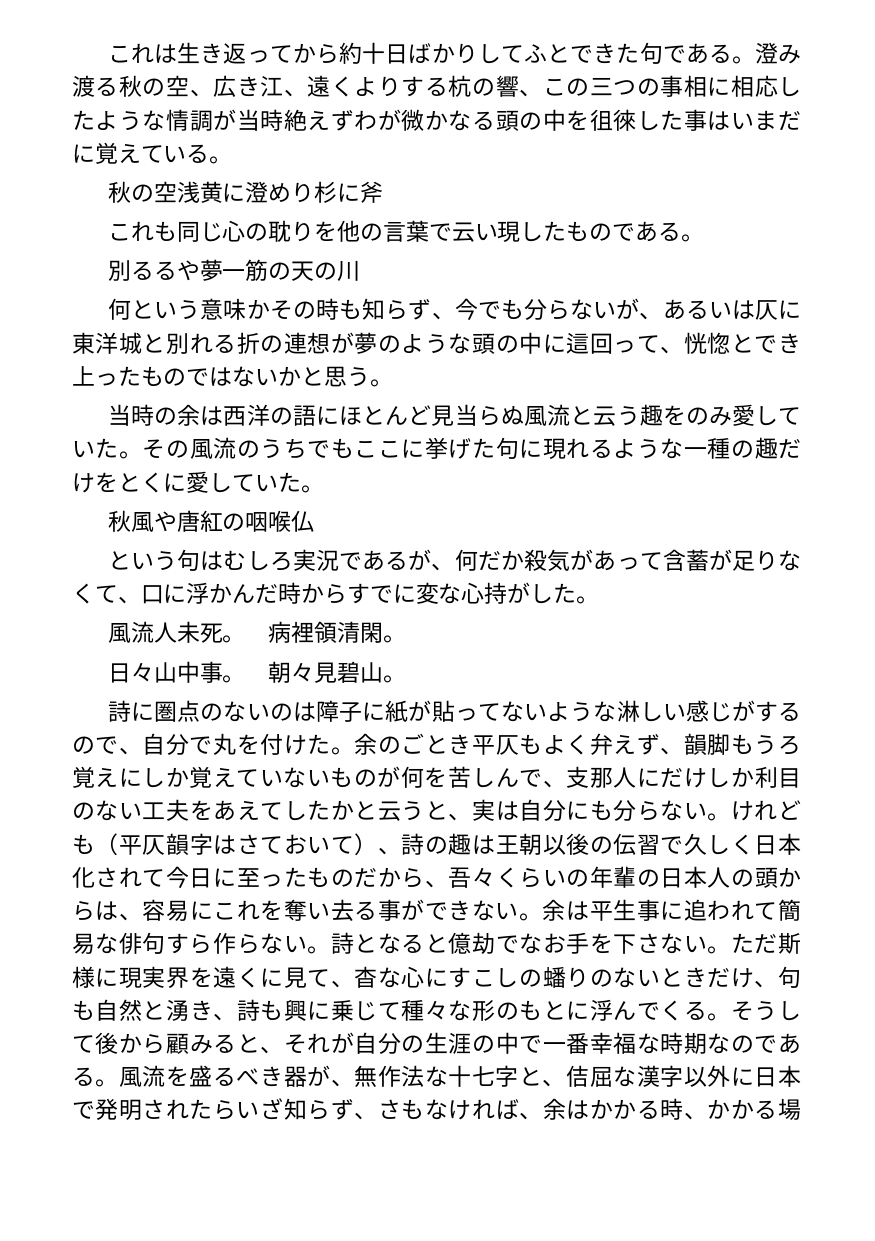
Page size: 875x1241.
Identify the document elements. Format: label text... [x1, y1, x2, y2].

text これは生き返ってから約十日ばかりしてふとできた句である。澄み渡る秋の空、広き江、遠くよりする杭の響、この三つの事相に相応したような情調が当時絶えずわが微かなる頭の中を徂徠した事はいまだに覚えている。 [72, 36, 802, 169]
text という句はむしろ実況であるが、何だか殺気があって含蓄が足りなくて、口に浮かんだ時からすでに変な心持がした。 [72, 543, 802, 609]
text 当時の余は西洋の語にほとんど見当らぬ風流と云う趣をのみ愛していた。その風流のうちでもここに挙げた句に現れるような一種の趣だけをとくに愛していた。 [72, 398, 802, 498]
text 何という意味かその時も知らず、今でも分らないが、あるいは仄に東洋城と別れる折の連想が夢のような頭の中に這回って、恍惚とでき上ったものではないかと思う。 [72, 292, 802, 392]
text 別るるや夢一筋の天の川 [72, 253, 802, 286]
text 日々山中事。 朝々見碧山。 [72, 654, 802, 688]
text 風流人未死。 病裡領清閑。 [72, 615, 802, 648]
text 秋の空浅黄に澄めり杉に斧 [72, 175, 802, 208]
text これも同じ心の耽りを他の言葉で云い現したものである。 [72, 214, 802, 247]
text 秋風や唐紅の咽喉仏 [72, 504, 802, 537]
text 詩に圏点のないのは障子に紙が貼ってないような淋しい感じがするので、自分で丸を付けた。余のごとき平仄もよく弁えず、韻脚もうろ覚えにしか覚えていないものが何を苦しんで、支那人にだけしか利目のない工夫をあえてしたかと云うと、実は自分にも分らない。けれども（平仄韻字はさておいて）、詩の趣は王朝以後の伝習で久しく日本化されて今日に至ったものだから、吾々くらいの年輩の日本人の頭からは、容易にこれを奪い去る事ができない。余は平生事に追われて簡易な俳句すら作らない。詩となると億劫でなお手を下さない。ただ斯様に現実界を遠くに見て、杳な心にすこしの蟠りのないときだけ、句も自然と湧き、詩も興に乗じて種々な形のもとに浮んでくる。そうして後から顧みると、それが自分の生涯の中で一番幸福な時期なのである。風流を盛るべき器が、無作法な十七字と、佶屈な漢字以外に日本で発明されたらいざ知らず、さもなければ、余はかかる時、かかる場 [72, 693, 802, 1126]
